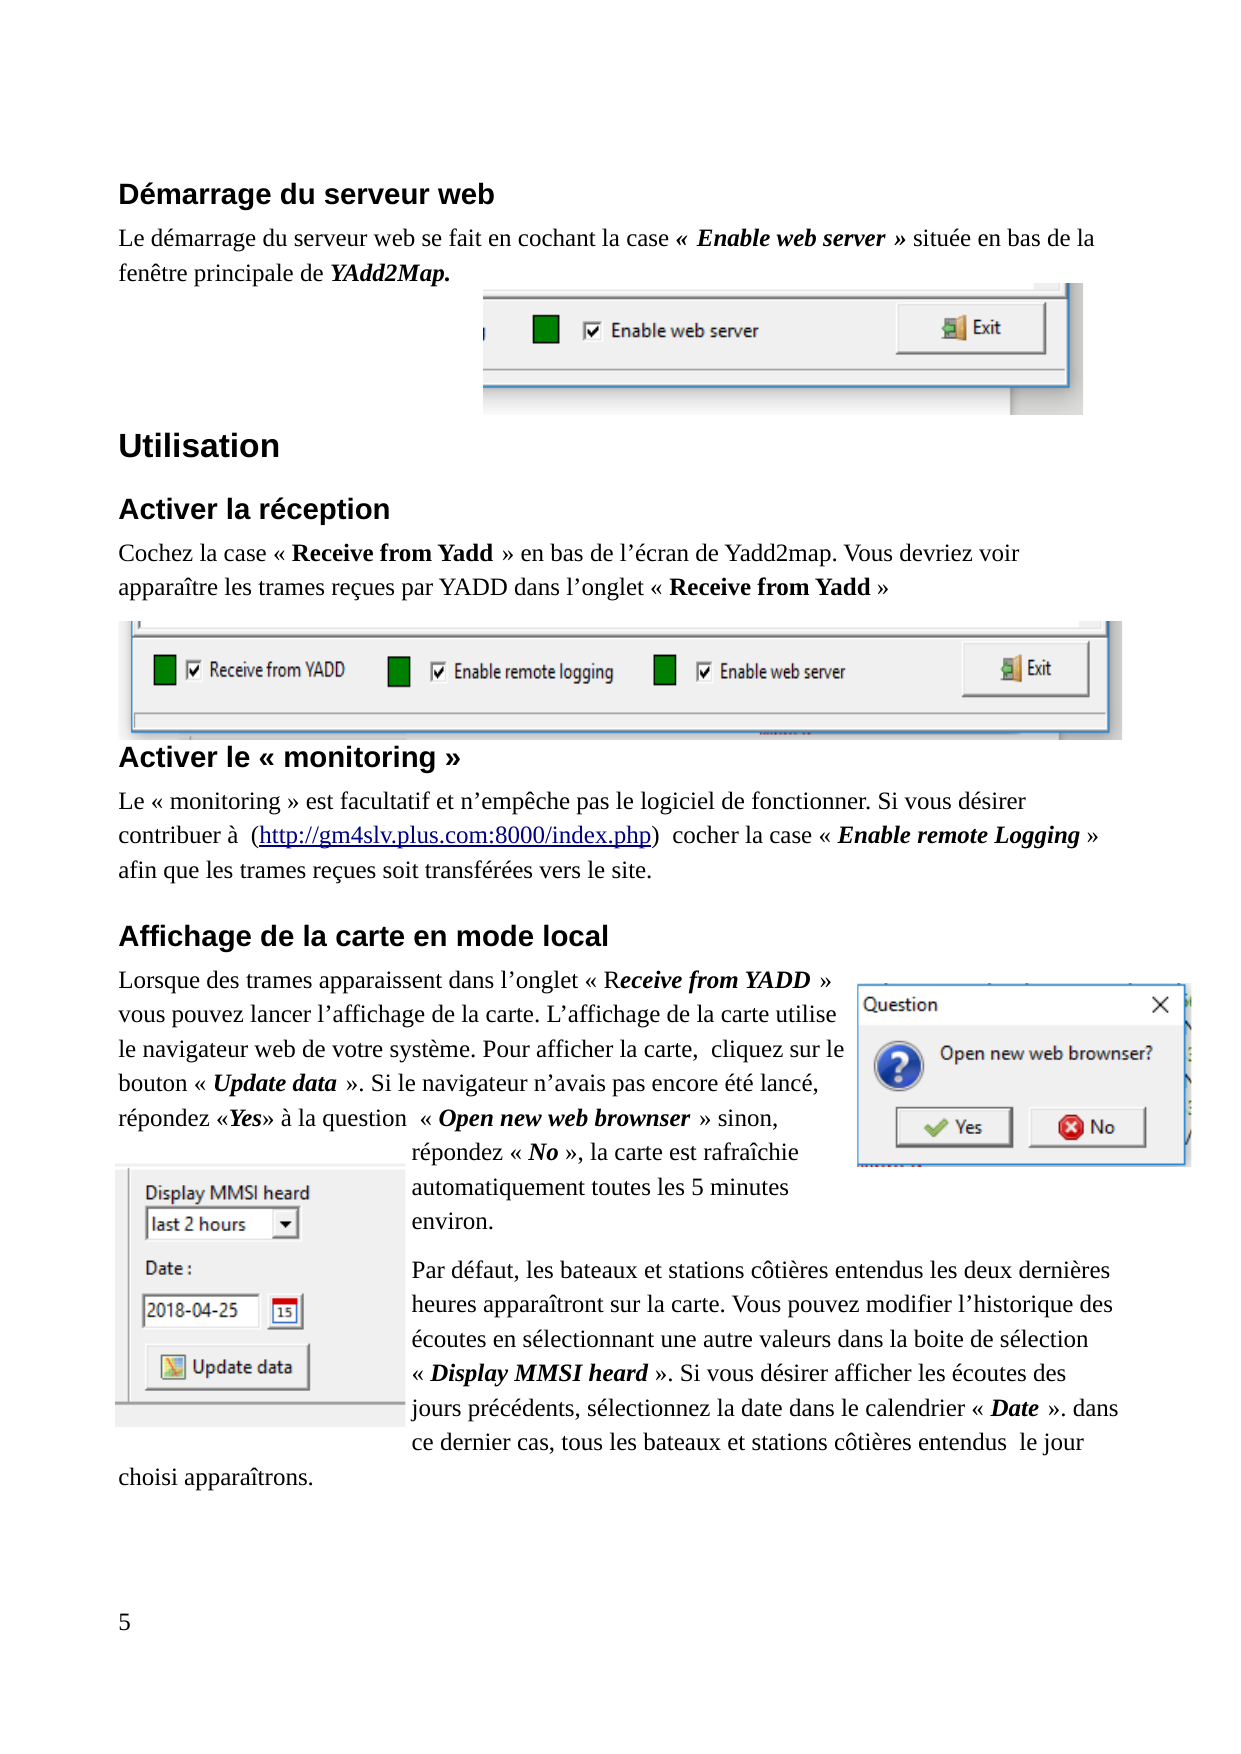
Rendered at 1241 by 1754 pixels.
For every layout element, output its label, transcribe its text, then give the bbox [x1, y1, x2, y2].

subtitle Démarrage du serveur web [118, 177, 1122, 211]
text Le démarrage du serveur web se fait en cochant la case « Enable web server » située en bas de la fenêtre principale de YAdd2Map. [118, 223, 1122, 287]
subtitle Utilisation [118, 426, 1122, 464]
text Le « monitoring » est facultatif et n’empêche pas le logiciel de fonctionner. Si vous désirer contribuer à (http://gm4slv.plus.com:8000/index.php) cocher la case « Enable remote Logging » afin que les trames reçues soit transférées vers le site. [118, 786, 1122, 883]
text Par défaut, les bateaux et stations côtières entendus les deux dernières heures apparaîtront sur la carte. Vous pouvez modifier l’historique des écoutes en sélectionnant une autre valeurs dans la boite de sélection « Display MMSI heard ». Si vous désirer afficher les écoutes des jours précédents, sélectionnez la date dans le calendrier « Date ». dans ce dernier cas, tous les bateaux et stations côtières entendus le jour choisi apparaîtrons. [118, 1255, 1122, 1491]
picture [483, 283, 1084, 415]
text Cochez la case « Receive from Yadd » en bas de l’écran de Yadd2map. Vous devriez voir apparaître les trames reçues par YADD dans l’onglet « Receive from Yadd » [118, 538, 1122, 601]
picture [115, 1148, 406, 1427]
text Lorsque des trames apparaissent dans l’onglet « Receive from YADD » vous pouvez lancer l’affichage de la carte. L’affichage de la carte utilise le navigateur web de votre système. Pour afficher la carte, cliquez sur le bouton « Update data ». Si le navigateur n’avais pas encore été lancé, répondez «Yes» à la question « Open new web brownser » sinon, répondez « No », la carte est rafraîchie automatiquement toutes les 5 minutes environ. [118, 965, 1122, 1235]
subtitle Activer le « monitoring » [118, 740, 1122, 773]
subtitle Activer la réception [118, 492, 1122, 525]
picture [857, 983, 1192, 1167]
picture [118, 621, 1123, 740]
subtitle Affichage de la carte en mode local [118, 918, 1122, 952]
